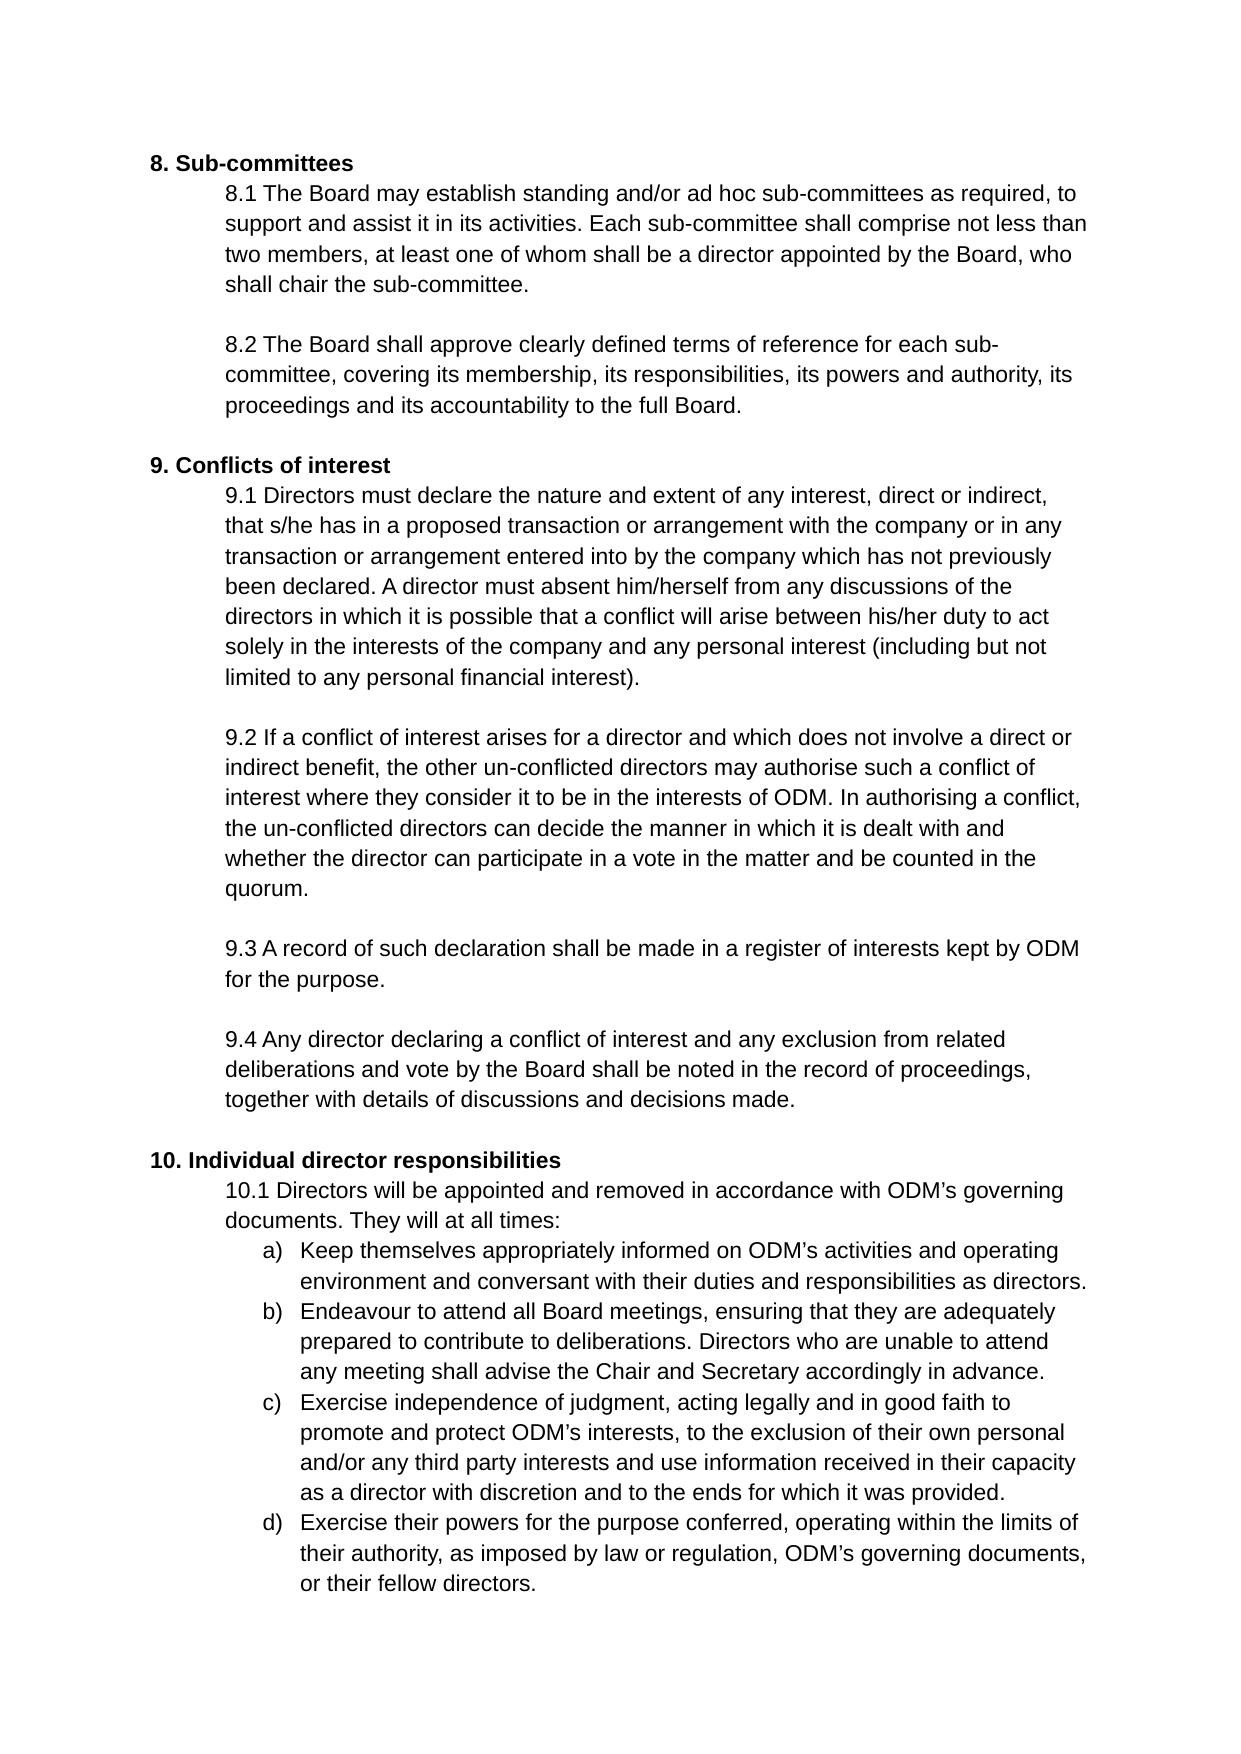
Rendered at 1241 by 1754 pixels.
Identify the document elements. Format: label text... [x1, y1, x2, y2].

text 9.4 Any director declaring a conflict of interest and any exclusion from related deliberations and vote by the Board shall be noted in the record of proceedings, together with details of discussions and decisions made. [225, 1026, 1090, 1113]
list Keep themselves appropriately informed on ODM’s activities and operating environment and conversant with their duties and responsibilities as directors. [262, 1237, 1090, 1294]
text 10. Individual director responsibilities [150, 1147, 1090, 1173]
list Exercise independence of judgment, acting legally and in good faith to promote and protect ODM’s interests, to the exclusion of their own personal and/or any third party interests and use information received in their capacity as a director with discretion and to the ends for which it was provided. [262, 1388, 1090, 1506]
text 9.3 A record of such declaration shall be made in a register of interests kept by ODM for the purpose. [225, 935, 1090, 992]
list Endeavour to attend all Board meetings, ensuring that they are adequately prepared to contribute to deliberations. Directors who are unable to attend any meeting shall advise the Chair and Secretary accordingly in advance. [262, 1298, 1090, 1385]
list Exercise their powers for the purpose conferred, operating within the limits of their authority, as imposed by law or regulation, ODM’s governing documents, or their fellow directors. [262, 1509, 1090, 1596]
text 8.1 The Board may establish standing and/or ad hoc sub-committees as required, to support and assist it in its activities. Each sub-committee shall comprise not less than two members, at least one of whom shall be a director appointed by the Board, who shall chair the sub-committee. [225, 180, 1090, 297]
text 8. Sub-committees [150, 150, 1090, 176]
text 9.2 If a conflict of interest arises for a director and which does not involve a direct or indirect benefit, the other un-conflicted directors may authorise such a conflict of interest where they consider it to be in the interests of ODM. In authorising a conflict, the un-conflicted directors can decide the manner in which it is dealt with and whether the director can participate in a vote in the matter and be counted in the quorum. [225, 724, 1090, 901]
text 9. Conflicts of interest [150, 452, 1090, 478]
text 10.1 Directors will be appointed and removed in accordance with ODM’s governing documents. They will at all times: [225, 1177, 1090, 1234]
text 8.2 The Board shall approve clearly defined terms of reference for each sub-committee, covering its membership, its responsibilities, its powers and authority, its proceedings and its accountability to the full Board. [225, 331, 1090, 418]
text 9.1 Directors must declare the nature and extent of any interest, direct or indirect, that s/he has in a proposed transaction or arrangement with the company or in any transaction or arrangement entered into by the company which has not previously been declared. A director must absent him/herself from any discussions of the directors in which it is possible that a conflict will arise between his/her duty to act solely in the interests of the company and any personal interest (including but not limited to any personal financial interest). [225, 482, 1090, 690]
